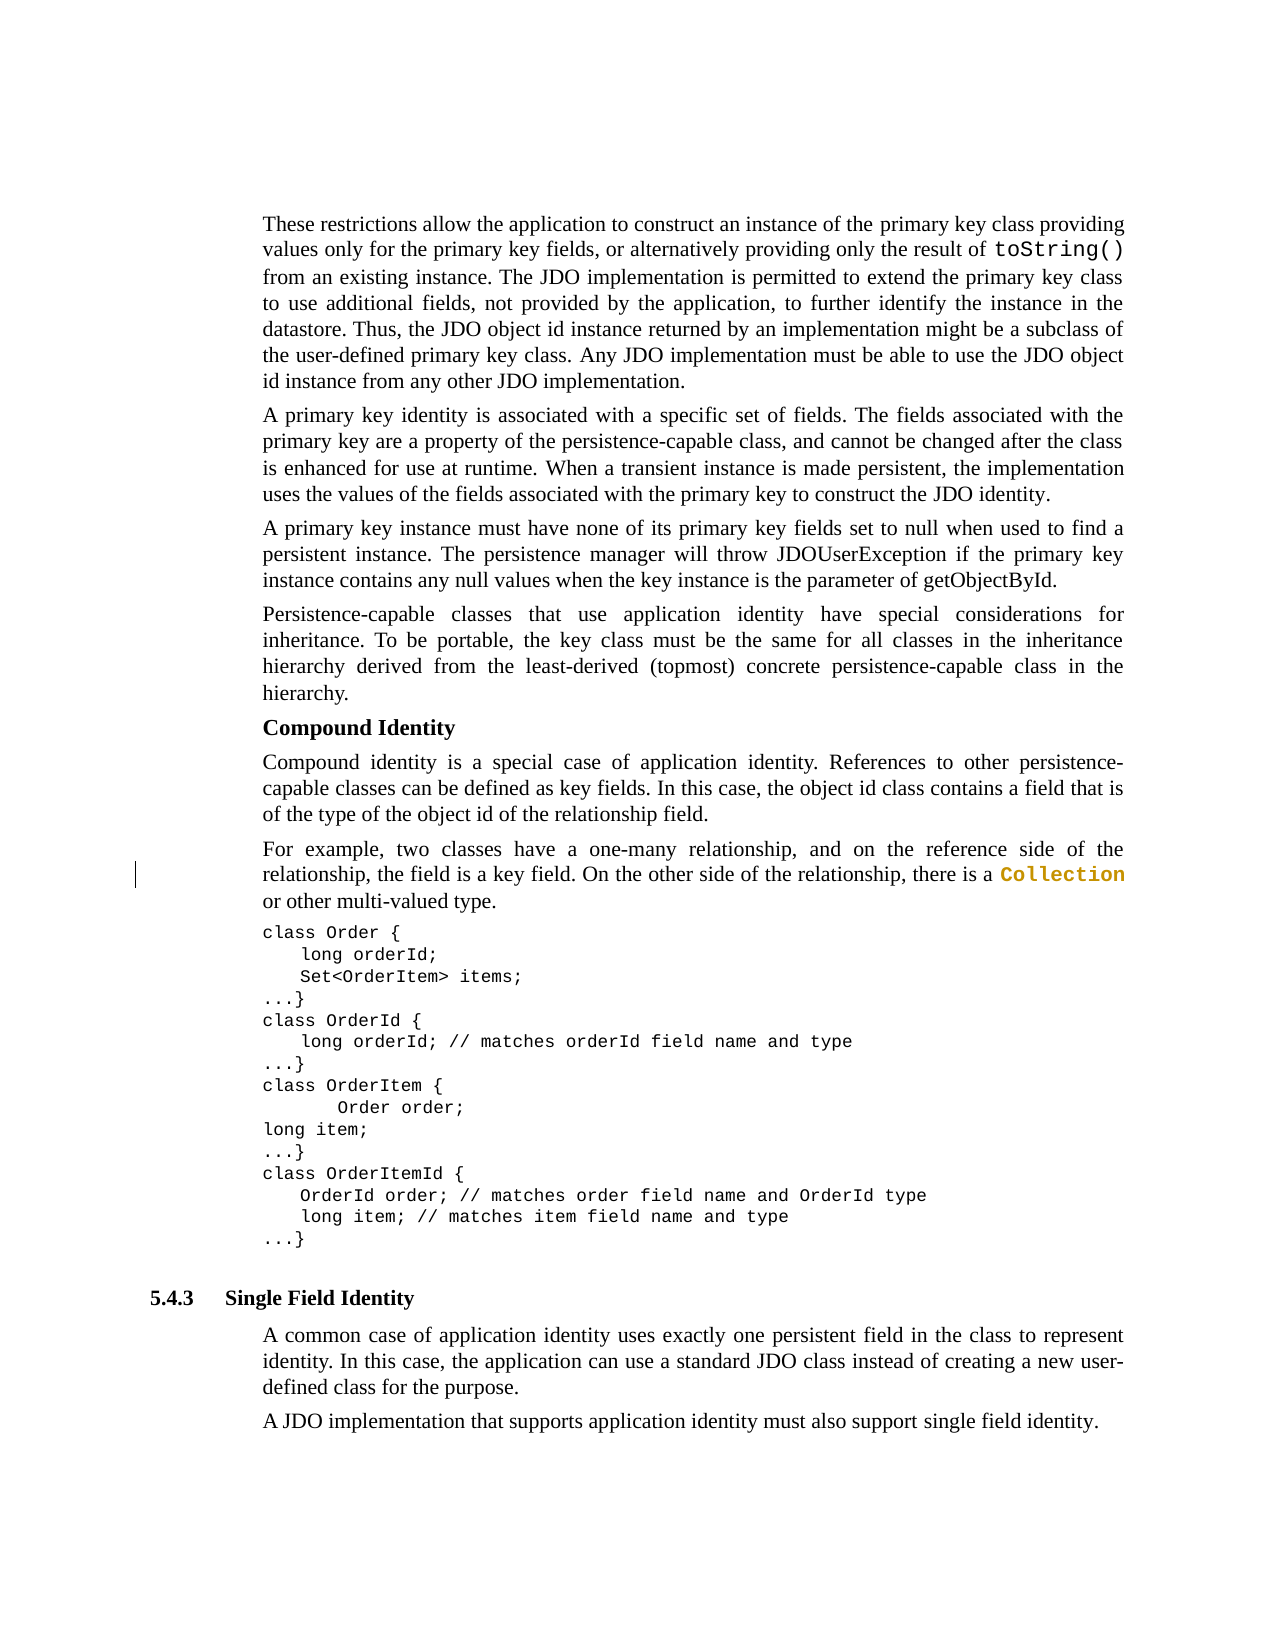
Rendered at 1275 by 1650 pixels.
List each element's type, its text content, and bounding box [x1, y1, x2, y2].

text A5.4.1-5 [Compound identity is a special case of application identity. References to other persistence-capable classes can be defined as key fields. In this case, the object id class contains a field that is of the type of the object id of the relationship field. ] [262, 748, 1125, 827]
text A JDO implementation that supports application identity must also support single field identity. [262, 1407, 1125, 1433]
text A5.4.1-4 [A primary key instance must have none of its primary key fields set to null when used to find a persistent instance. The persistence manager will throw JDOUserException if the primary key instance contains any null values when the key instance is the parameter of getObjectById. ] [262, 514, 1125, 592]
text These restrictions allow the application to construct an instance of the primary key class providing values only for the primary key fields, or alternatively providing only the result of toString() from an existing instance. The JDO implementation is permitted to extend the primary key class to use additional fields, not provided by the application, to further identify the instance in the datastore. Thus, the JDO object id instance returned by an implementation might be a subclass of the user-defined primary key class. A5.4.1-1 [Any JDO implementation must be able to use the JDO object id instance from any other JDO implementation.] [262, 210, 1125, 393]
text A primary key identity is associated with a specific set of fields. The fields associated with the primary key are a property of the persistence-capable class, and cannot be changed after the class is enhanced for use at runtime. A5.4.1-2 [When a transient instance is made persistent, the implementation uses the values of the fields associated with the primary key to construct the JDO identity.] [262, 402, 1125, 506]
text class OrderItemId { [262, 1163, 1125, 1184]
text ...} [262, 1228, 1125, 1250]
text long item; // matches item field name and type [262, 1206, 1125, 1228]
text long orderId; // matches orderId field name and type [262, 1031, 1125, 1053]
text long item; [262, 1119, 1125, 1141]
text long orderId; [262, 944, 1125, 966]
subtitle Single Field Identity [150, 1284, 1125, 1311]
text OrderId order; // matches order field name and OrderId type [262, 1184, 1125, 1206]
text class OrderItem { [262, 1075, 1125, 1097]
text class Order { [262, 922, 1125, 944]
text ...} [262, 1053, 1125, 1075]
text Set<OrderItem> items; [262, 966, 1125, 988]
text ...} [262, 988, 1125, 1009]
text For example, two classes have a one-many relationship, and on the reference side of the relationship, the field is a key field. On the other side of the relationship, there is a Collection or other multi-valued type. [262, 835, 1125, 914]
text Persistence-capable classes that use application identity have special considerations for inheritance. To be portable, the key class must be the same for all classes in the inheritance hierarchy derived from the least-derived (topmost) concrete persistence-capable class in the hierarchy. [262, 601, 1125, 705]
text Order order; [262, 1097, 1125, 1119]
text ...} [262, 1141, 1125, 1163]
text A common case of application identity uses exactly one persistent field in the class to represent identity. In this case, the application can use a standard JDO class instead of creating a new user-defined class for the purpose. [262, 1321, 1125, 1399]
text class OrderId { [262, 1009, 1125, 1031]
subtitle Compound Identity [150, 713, 1125, 740]
